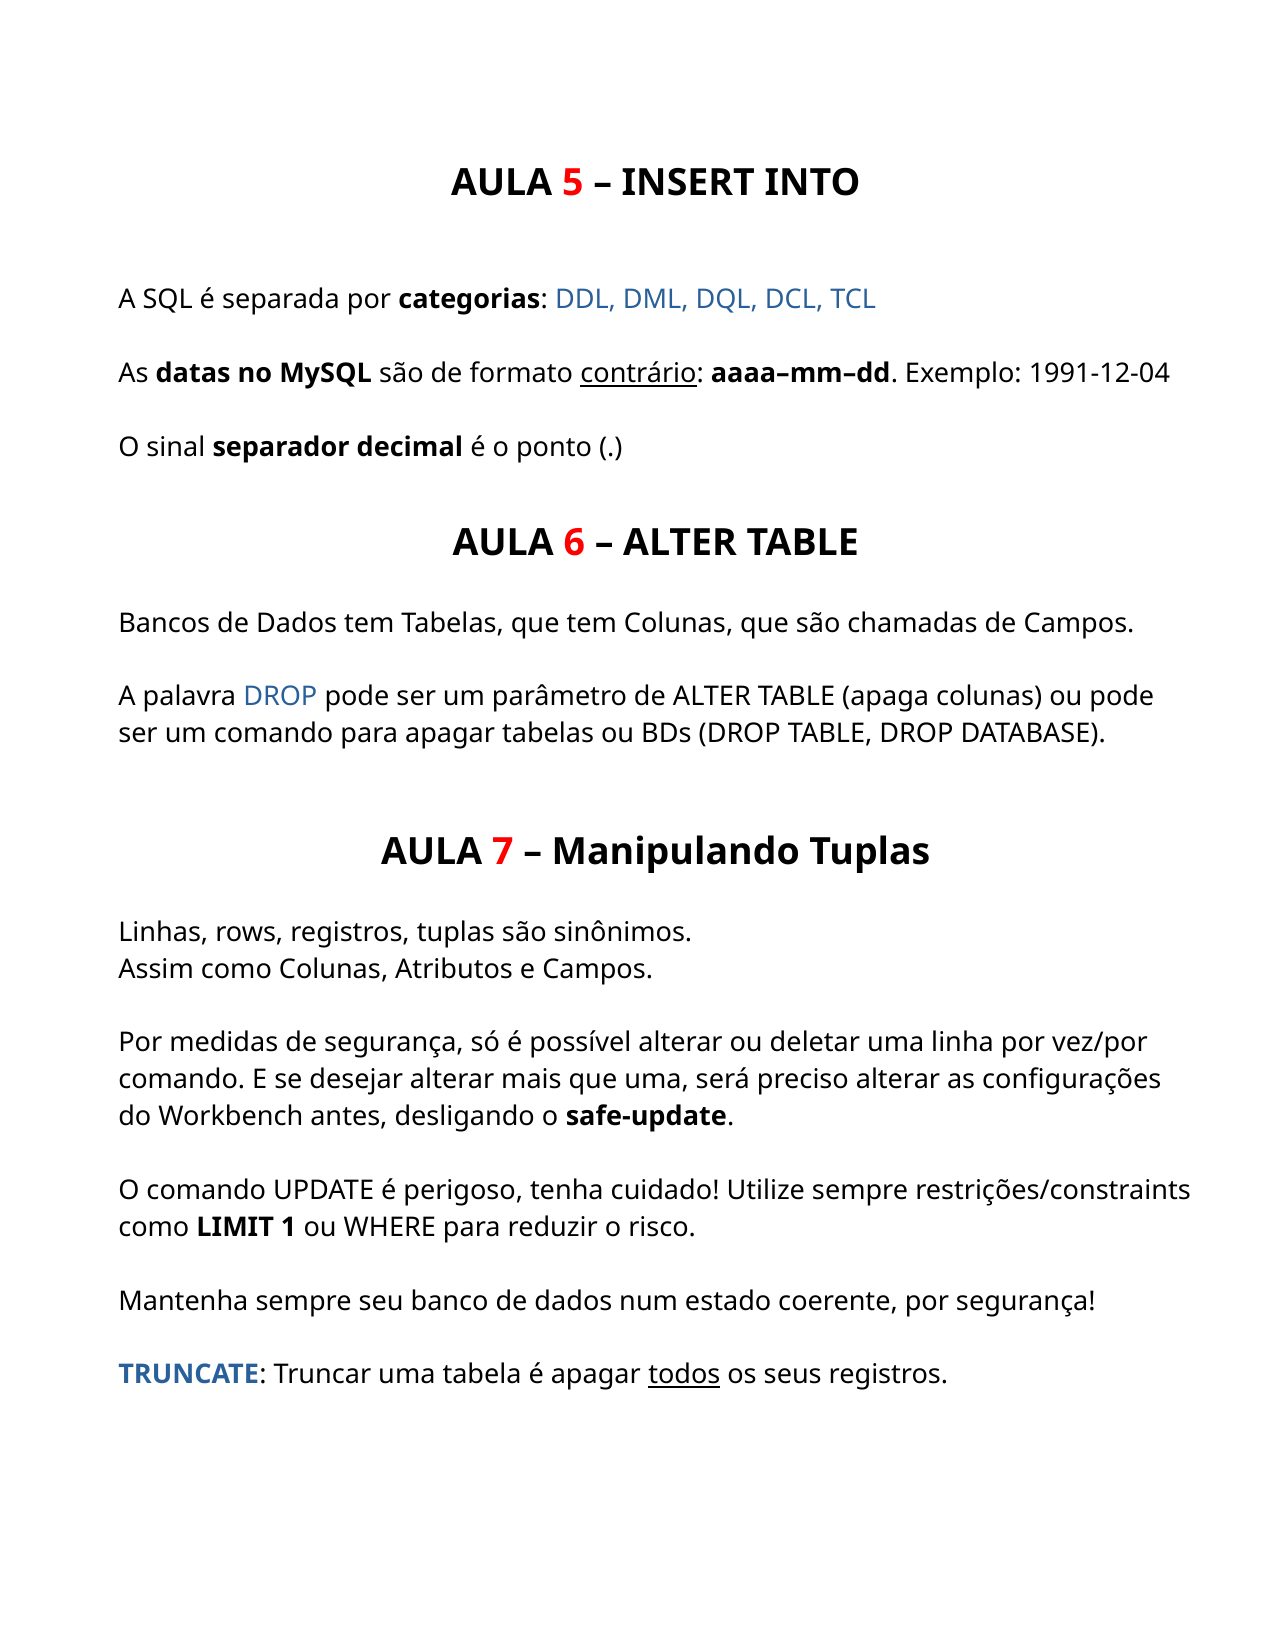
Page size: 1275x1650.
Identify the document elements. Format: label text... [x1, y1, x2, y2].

text AULA 5 – INSERT INTO [118, 155, 1193, 206]
text O sinal separador decimal é o ponto (.) [118, 427, 1193, 464]
text TRUNCATE: Truncar uma tabela é apagar todos os seus registros. [118, 1355, 1193, 1392]
text A palavra DROP pode ser um parâmetro de ALTER TABLE (apaga colunas) ou pode ser um comando para apagar tabelas ou BDs (DROP TABLE, DROP DATABASE). [118, 677, 1193, 751]
text Mantenha sempre seu banco de dados num estado coerente, por segurança! [118, 1281, 1193, 1318]
text AULA 7 – Manipulando Tuplas [118, 824, 1193, 875]
text O comando UPDATE é perigoso, tenha cuidado! Utilize sempre restrições/constraints como LIMIT 1 ou WHERE para reduzir o risco. [118, 1170, 1193, 1244]
text Linhas, rows, registros, tuplas são sinônimos. [118, 912, 1193, 949]
text A SQL é separada por categorias: DDL, DML, DQL, DCL, TCL [118, 280, 1193, 317]
text Bancos de Dados tem Tabelas, que tem Colunas, que são chamadas de Campos. [118, 603, 1193, 640]
text As datas no MySQL são de formato contrário: aaaa–mm–dd. Exemplo: 1991-12-04 [118, 353, 1193, 390]
text Assim como Colunas, Atributos e Campos. [118, 949, 1193, 986]
text Por medidas de segurança, só é possível alterar ou deletar uma linha por vez/por comando. E se desejar alterar mais que uma, será preciso alterar as configurações do Workbench antes, desligando o safe-update. [118, 1023, 1193, 1133]
text AULA 6 – ALTER TABLE [118, 515, 1193, 566]
